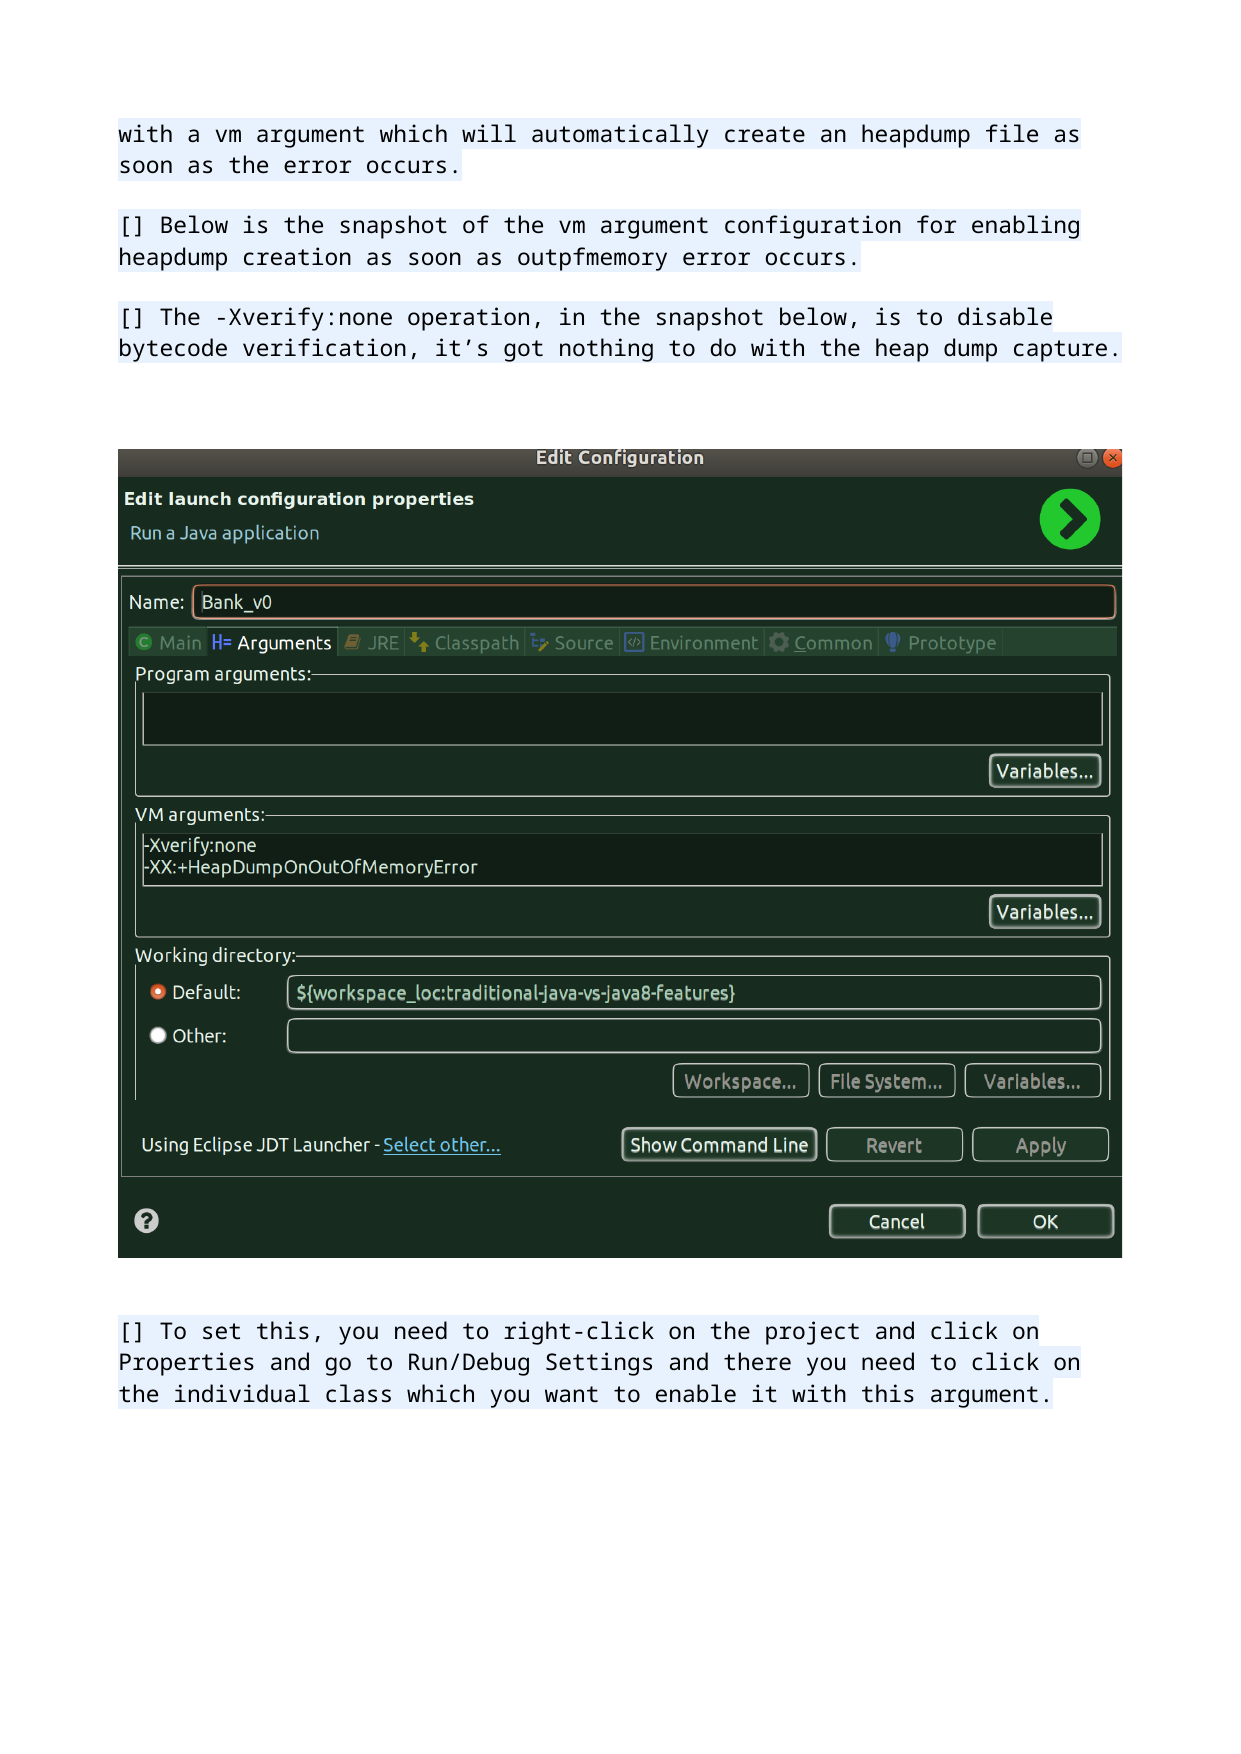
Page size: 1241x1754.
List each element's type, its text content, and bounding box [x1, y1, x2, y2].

text [] To set this, you need to right-click on the project and click on Properties and go to Run/Debug Settings and there you need to click on the individual class which you want to enable it with this argument. [118, 1315, 1122, 1409]
text [] Below is the snapshot of the vm argument configuration for enabling heapdump creation as soon as outpfmemory error occurs. [118, 209, 1122, 272]
text with a vm argument which will automatically create an heapdump file as soon as the error occurs. [118, 118, 1122, 181]
picture [118, 449, 1123, 1258]
text [] The -Xverify:none operation, in the snapshot below, is to disable bytecode verification, it’s got nothing to do with the heap dump capture. [118, 301, 1122, 363]
